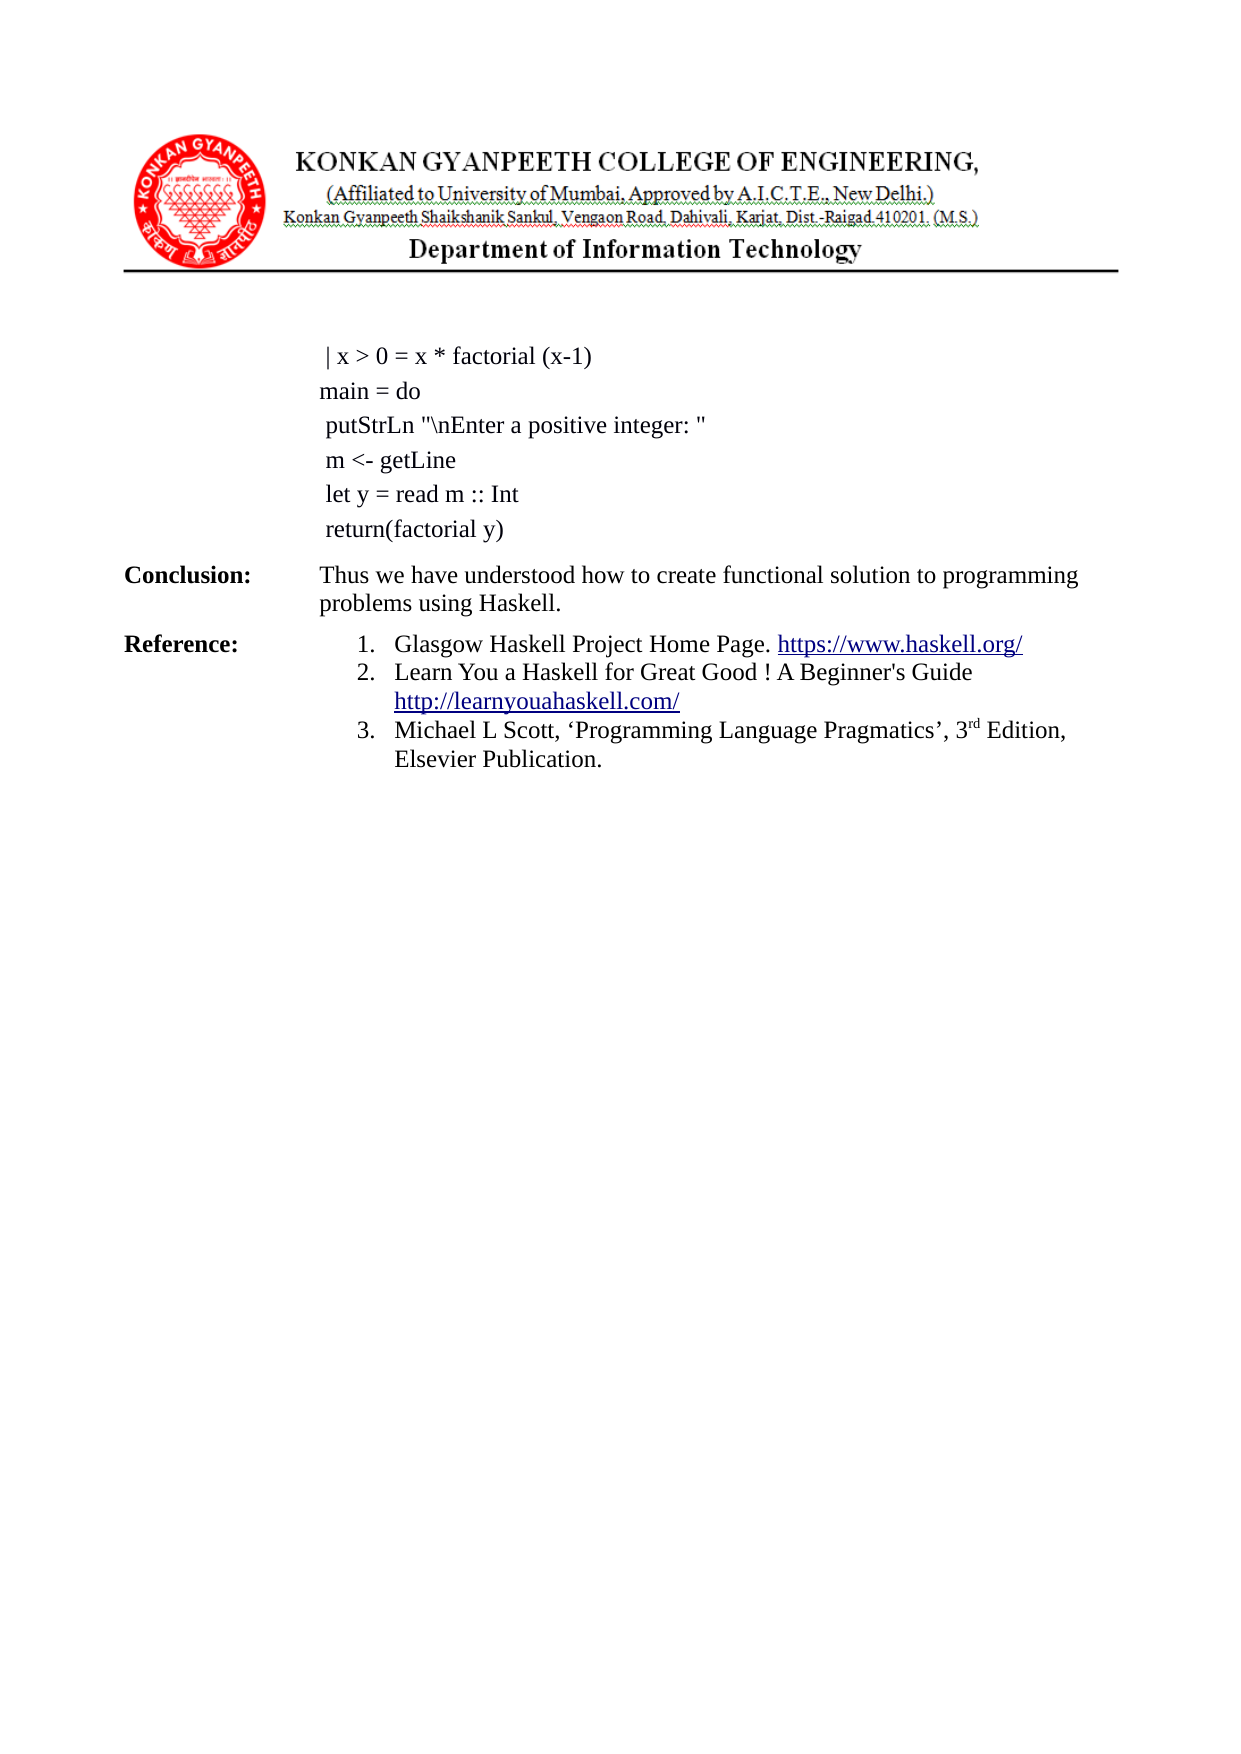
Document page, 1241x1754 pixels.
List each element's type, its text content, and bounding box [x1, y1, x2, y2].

table_cell Conclusion: [118, 554, 313, 623]
table_cell Reference: [118, 623, 313, 812]
table_cell Thus we have understood how to create functional solution to programming problems using Haskell. [313, 554, 1122, 623]
picture [118, 118, 1123, 278]
table_cell | x > 0 = x * factorial (x-1) main = do putStrLn "\nEnter a positive integer: " m <- getLine let y = read m :: Int return(factorial y) [313, 336, 1122, 554]
table_cell Glasgow Haskell Project Home Page. https://www.haskell.org/ Learn You a Haskell for Great Good ! A Beginner's Guide http://learnyouahaskell.com/ Michael L Scott, ‘Programming Language Pragmatics’, 3rd Edition, Elsevier Publication. [313, 623, 1122, 812]
table_cell [118, 336, 313, 554]
